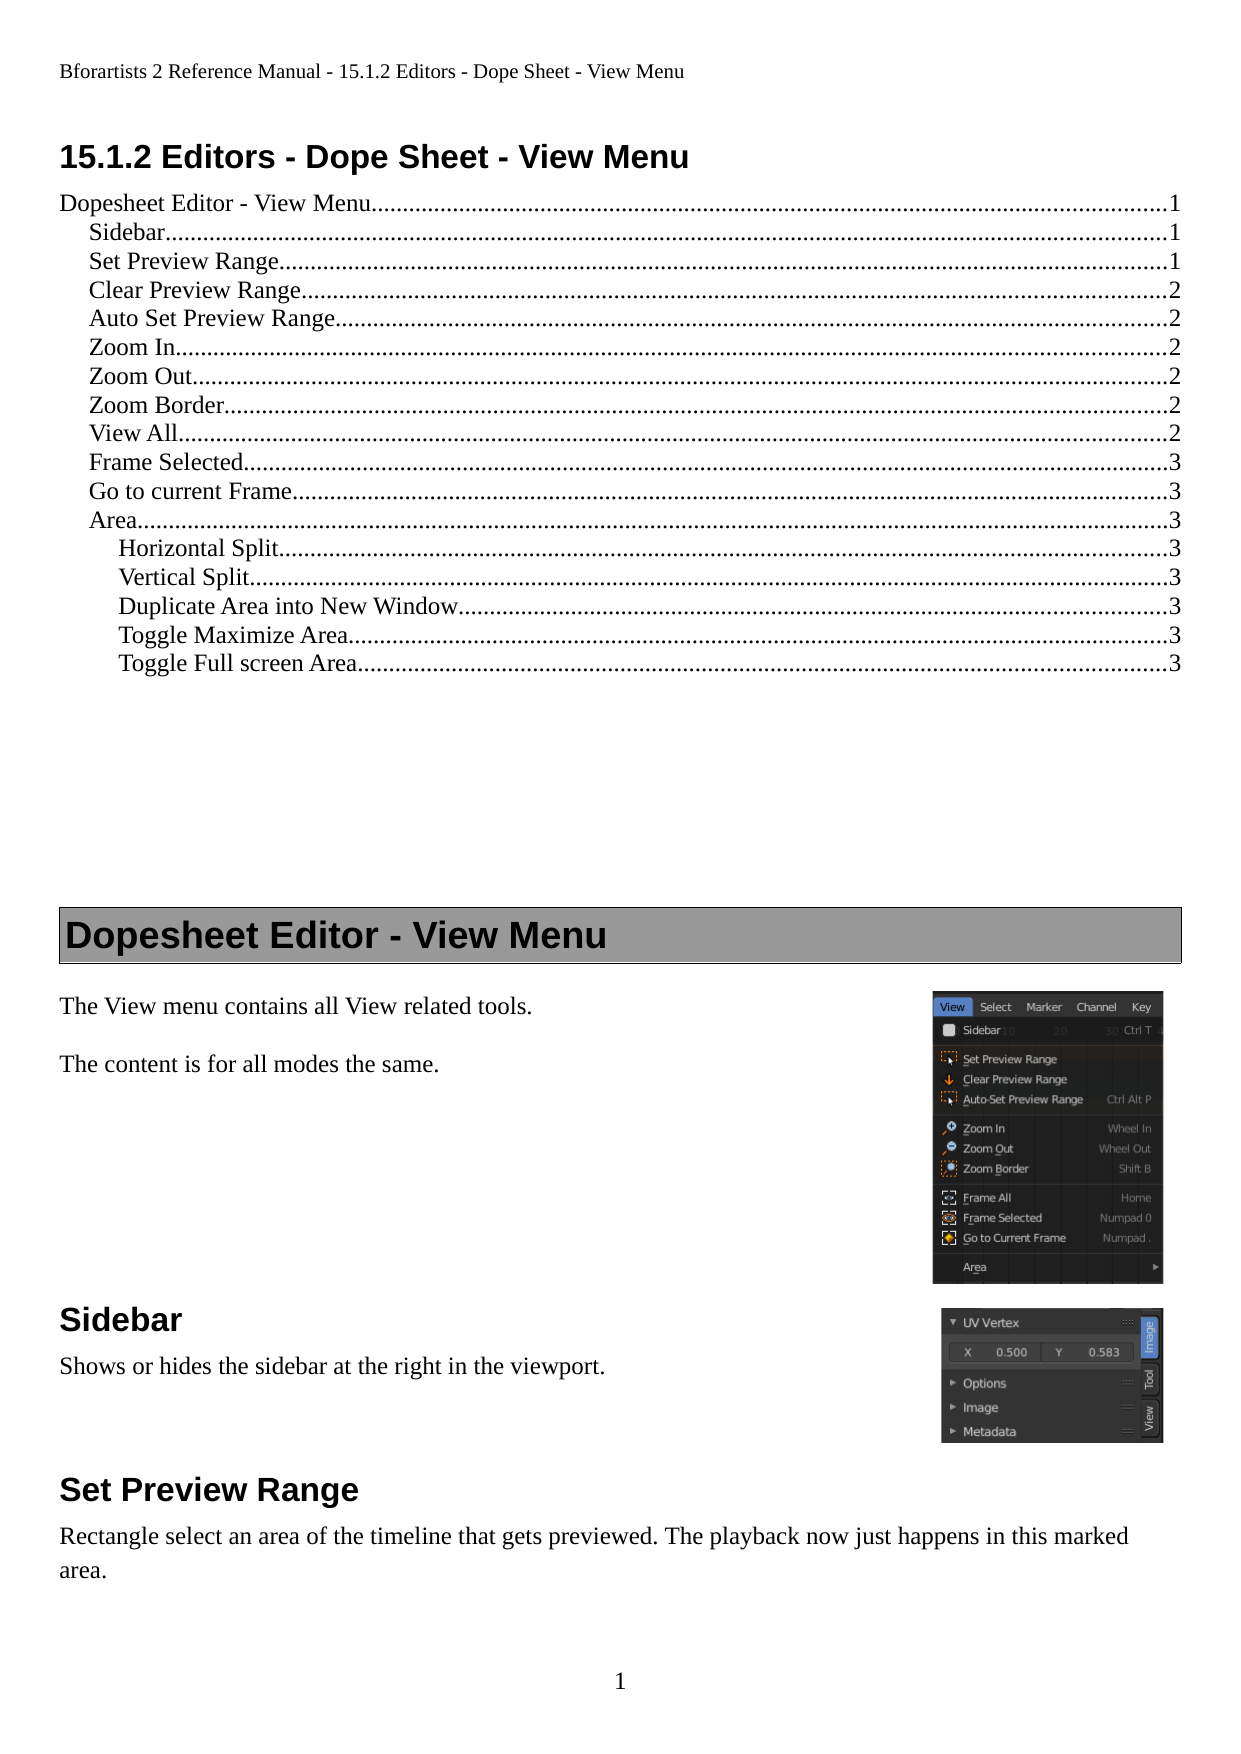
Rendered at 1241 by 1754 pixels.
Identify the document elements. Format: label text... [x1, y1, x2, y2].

text Zoom In 2 [88, 332, 1181, 361]
text Shows or hides the sidebar at the right in the viewport. [59, 1351, 941, 1379]
text Zoom Out 2 [88, 361, 1181, 390]
text Clear Preview Range 2 [88, 275, 1181, 303]
text View All 2 [88, 418, 1181, 447]
text Horizontal Split 3 [118, 533, 1181, 562]
text Zoom Border 2 [88, 390, 1181, 418]
text Duplicate Area into New Window 3 [118, 591, 1181, 620]
text Sidebar 1 [88, 217, 1181, 246]
text Toggle Maximize Area 3 [118, 620, 1181, 648]
text Frame Selected 3 [88, 447, 1181, 476]
picture [932, 991, 1164, 1284]
text The content is for all modes the same. [59, 1049, 932, 1078]
table_header Dopesheet Editor - View Menu [60, 908, 1181, 962]
subtitle Sidebar [59, 1300, 1181, 1338]
text Dopesheet Editor - View Menu 1 [59, 188, 1181, 217]
subtitle 15.1.2 Editors - Dope Sheet - View Menu [59, 138, 1181, 176]
text The View menu contains all View related tools. [59, 991, 932, 1020]
text Vertical Split 3 [118, 562, 1181, 591]
picture [941, 1308, 1164, 1443]
subtitle Set Preview Range [59, 1470, 1181, 1508]
text Toggle Full screen Area 3 [118, 648, 1181, 677]
text Area 3 [88, 505, 1181, 533]
text Auto Set Preview Range 2 [88, 303, 1181, 332]
text Set Preview Range 1 [88, 246, 1181, 275]
text Go to current Frame 3 [88, 476, 1181, 505]
text Rectangle select an area of the timeline that gets previewed. The playback now just happens in this marked area. [59, 1521, 1181, 1584]
